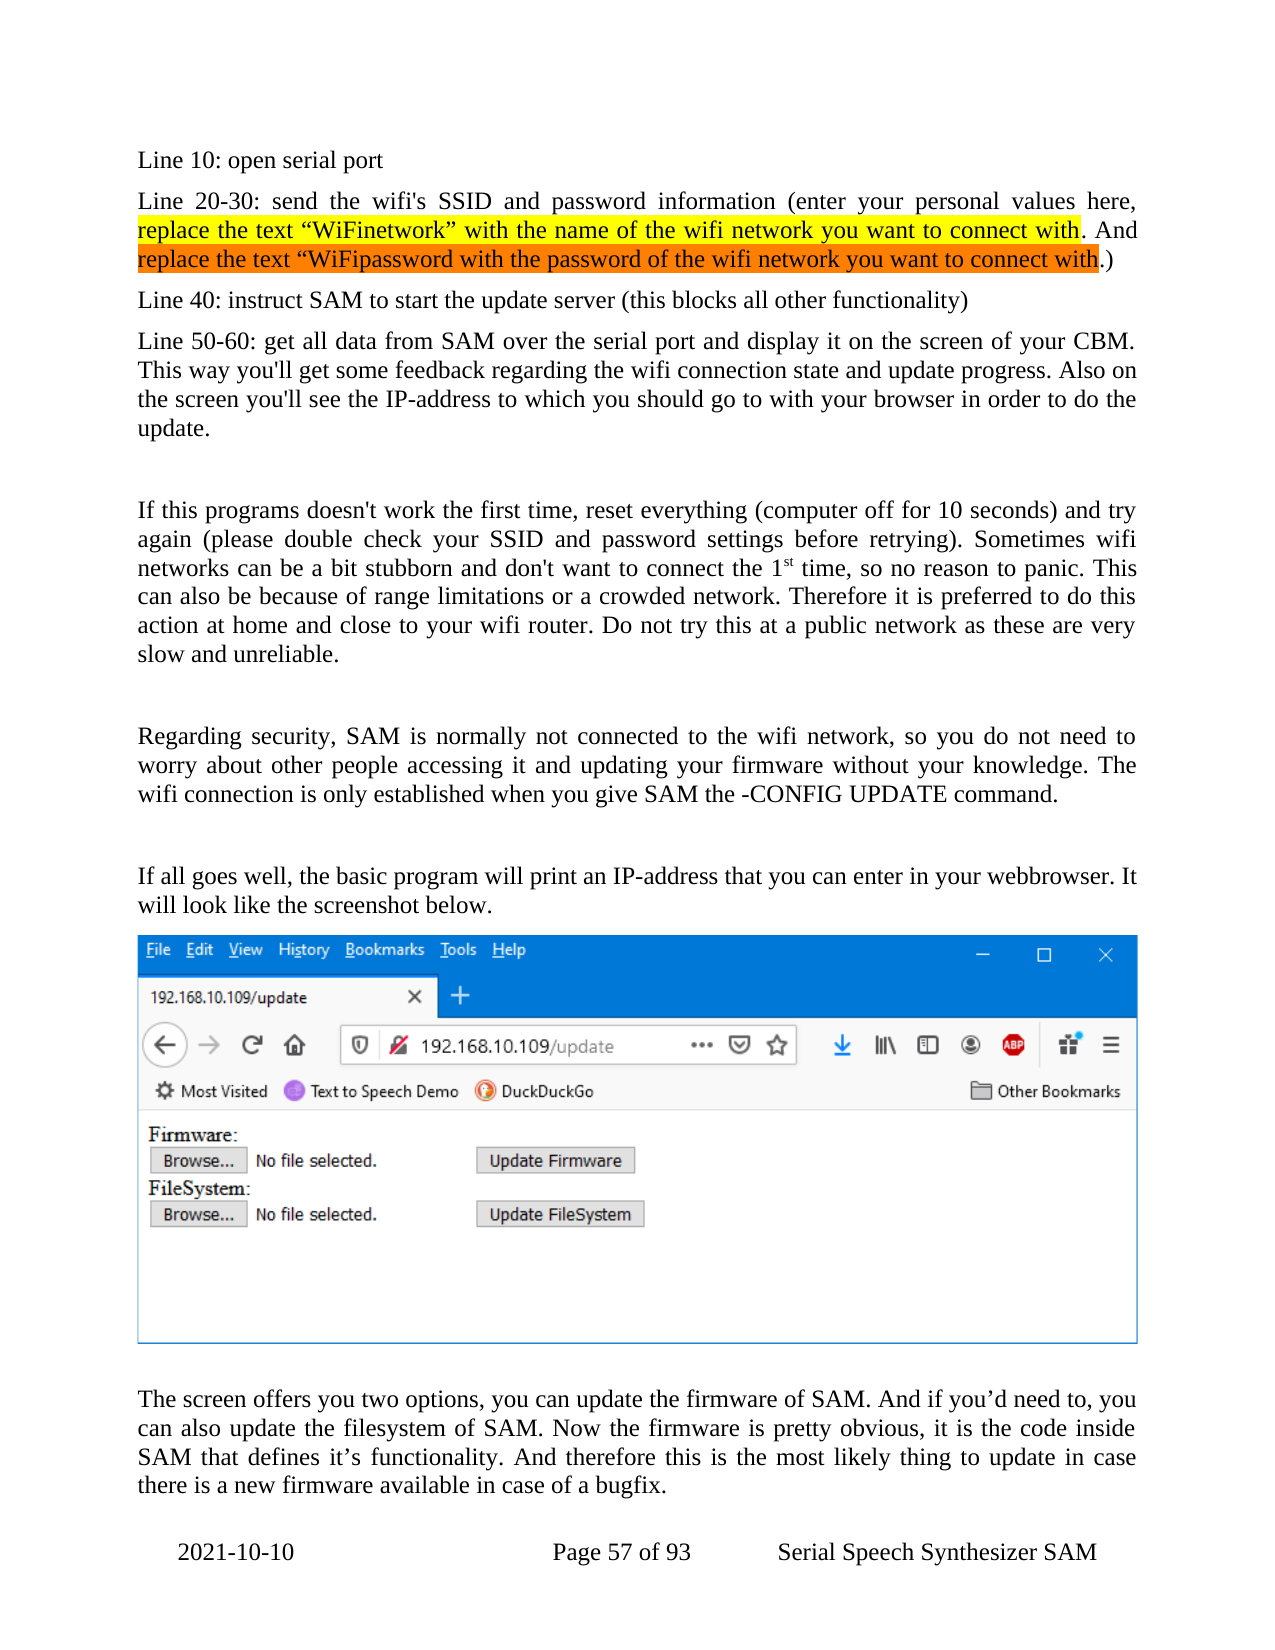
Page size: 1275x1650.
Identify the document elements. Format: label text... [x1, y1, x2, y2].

text If this programs doesn't work the first time, reset everything (computer off for 10 seconds) and try again (please double check your SSID and password settings before retrying). Sometimes wifi networks can be a bit stubborn and don't want to connect the 1st time, so no reason to panic. This can also be because of range limitations or a crowded network. Therefore it is preferred to do this action at home and close to your wifi router. Do not try this at a public network as these are very slow and unreliable. [137, 495, 1138, 668]
picture [137, 935, 1138, 1344]
text Line 40: instruct SAM to start the update server (this blocks all other functionality) [137, 285, 1138, 314]
text If all goes well, the basic program will print an IP-address that you can enter in your webbrowser. It will look like the screenshot below. [137, 861, 1138, 919]
text Line 50-60: get all data from SAM over the serial port and display it on the screen of your CBM. This way you'll get some feedback regarding the wifi connection state and update progress. Also on the screen you'll see the IP-address to which you should go to with your browser in order to do the update. [137, 326, 1138, 441]
text Line 20-30: send the wifi's SSID and password information (enter your personal values here, replace the text “WiFinetwork” with the name of the wifi network you want to connect with. And replace the text “WiFipassword with the password of the wifi network you want to connect with.) [137, 186, 1138, 273]
text The screen offers you two options, you can update the firmware of SAM. And if you’d need to, you can also update the filesystem of SAM. Now the firmware is pretty obvious, it is the code inside SAM that defines it’s functionality. And therefore this is the most likely thing to update in case there is a new firmware available in case of a bugfix. [137, 1384, 1138, 1499]
text Line 10: open serial port [137, 145, 1138, 174]
text Regarding security, SAM is normally not connected to the wifi network, so you do not need to worry about other people accessing it and updating your firmware without your knowledge. The wifi connection is only established when you give SAM the -CONFIG UPDATE command. [137, 721, 1138, 808]
